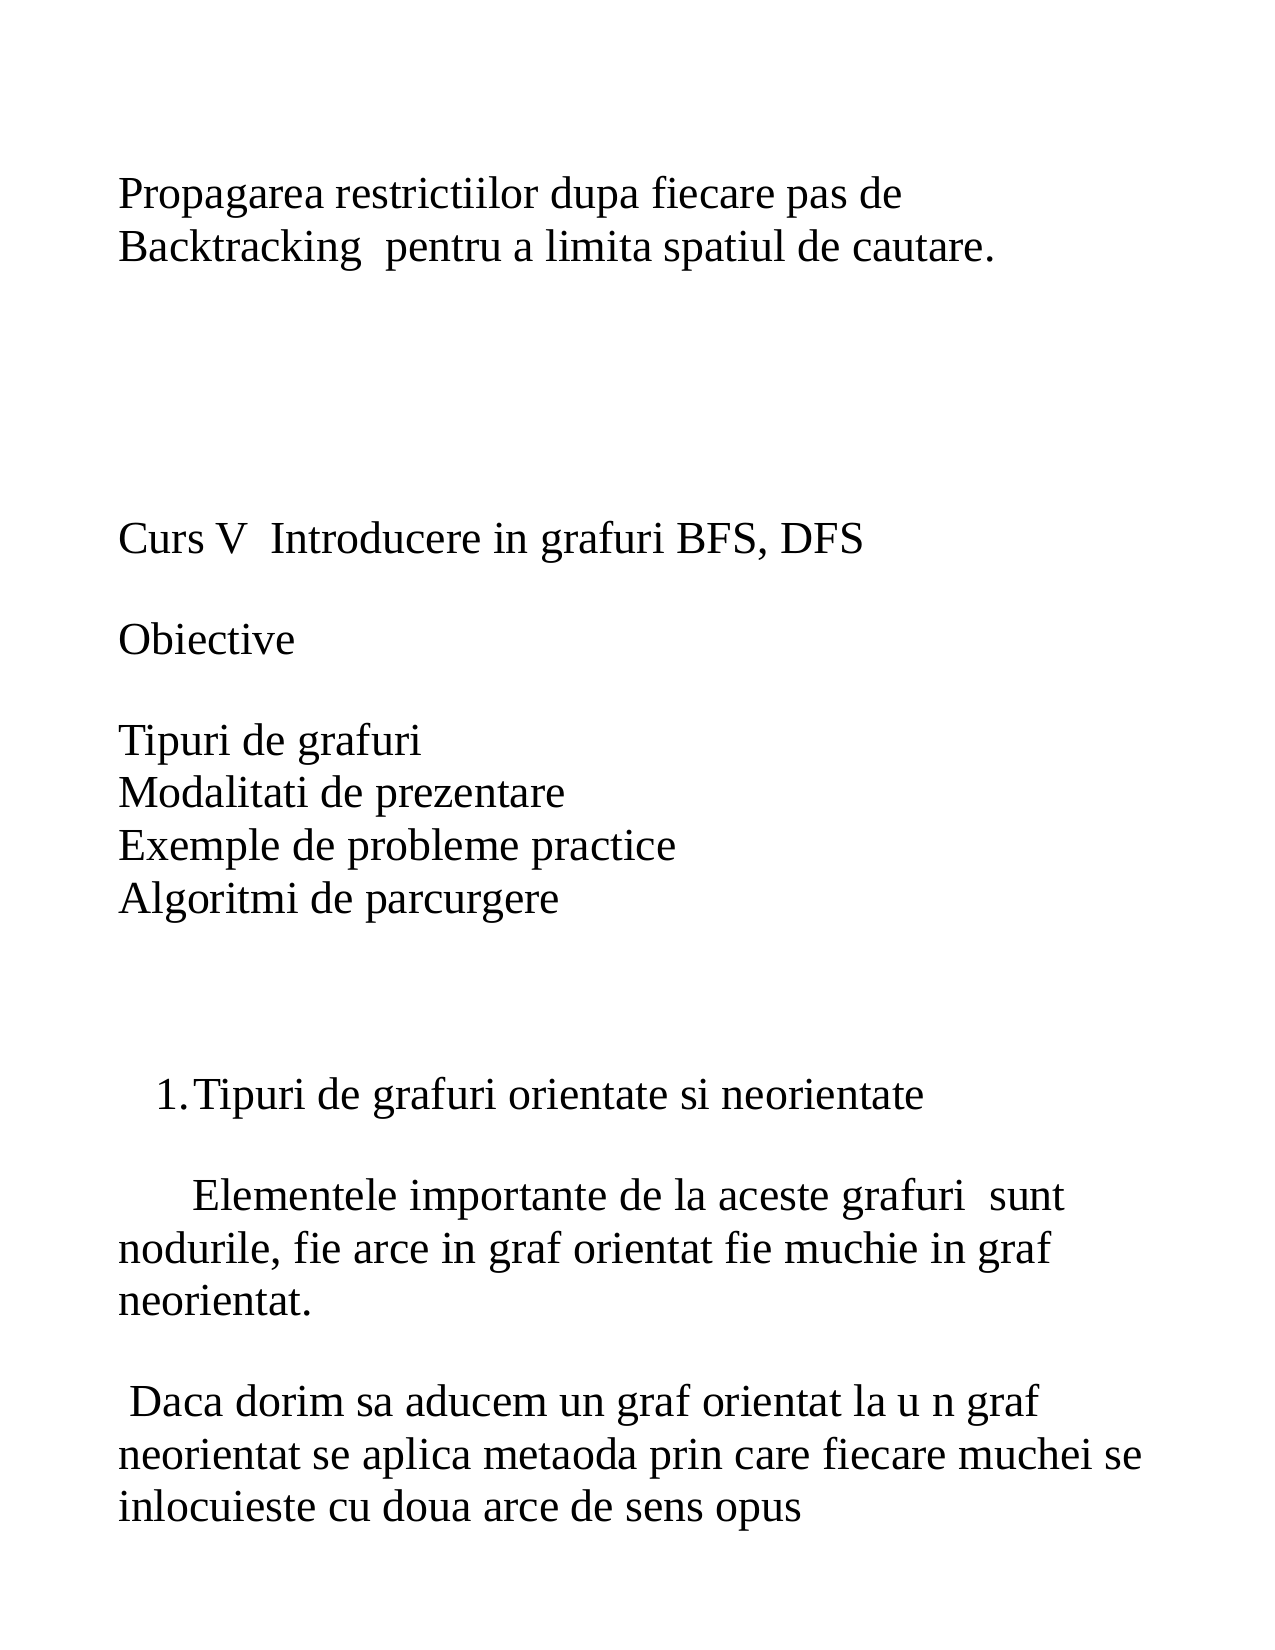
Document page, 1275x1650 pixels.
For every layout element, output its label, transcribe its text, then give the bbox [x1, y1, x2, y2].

text Tipuri de grafuri [118, 712, 1157, 765]
text Daca dorim sa aducem un graf orientat la u n graf neorientat se aplica metaoda prin care fiecare muchei se inlocuieste cu doua arce de sens opus [118, 1373, 1157, 1532]
text Modalitati de prezentare [118, 765, 1157, 818]
list Tipuri de grafuri orientate si neorientate [156, 1067, 1157, 1119]
text Algoritmi de parcurgere [118, 870, 1157, 923]
text Propagarea restrictiilor dupa fiecare pas de Backtracking pentru a limita spatiul de cautare. [118, 166, 1157, 271]
text Elementele importante de la aceste grafuri sunt nodurile, fie arce in graf orientat fie muchie in graf neorientat. [118, 1167, 1157, 1326]
text Obiective [118, 612, 1157, 664]
text Curs V Introducere in grafuri BFS, DFS [118, 511, 1157, 564]
text Exemple de probleme practice [118, 818, 1157, 870]
